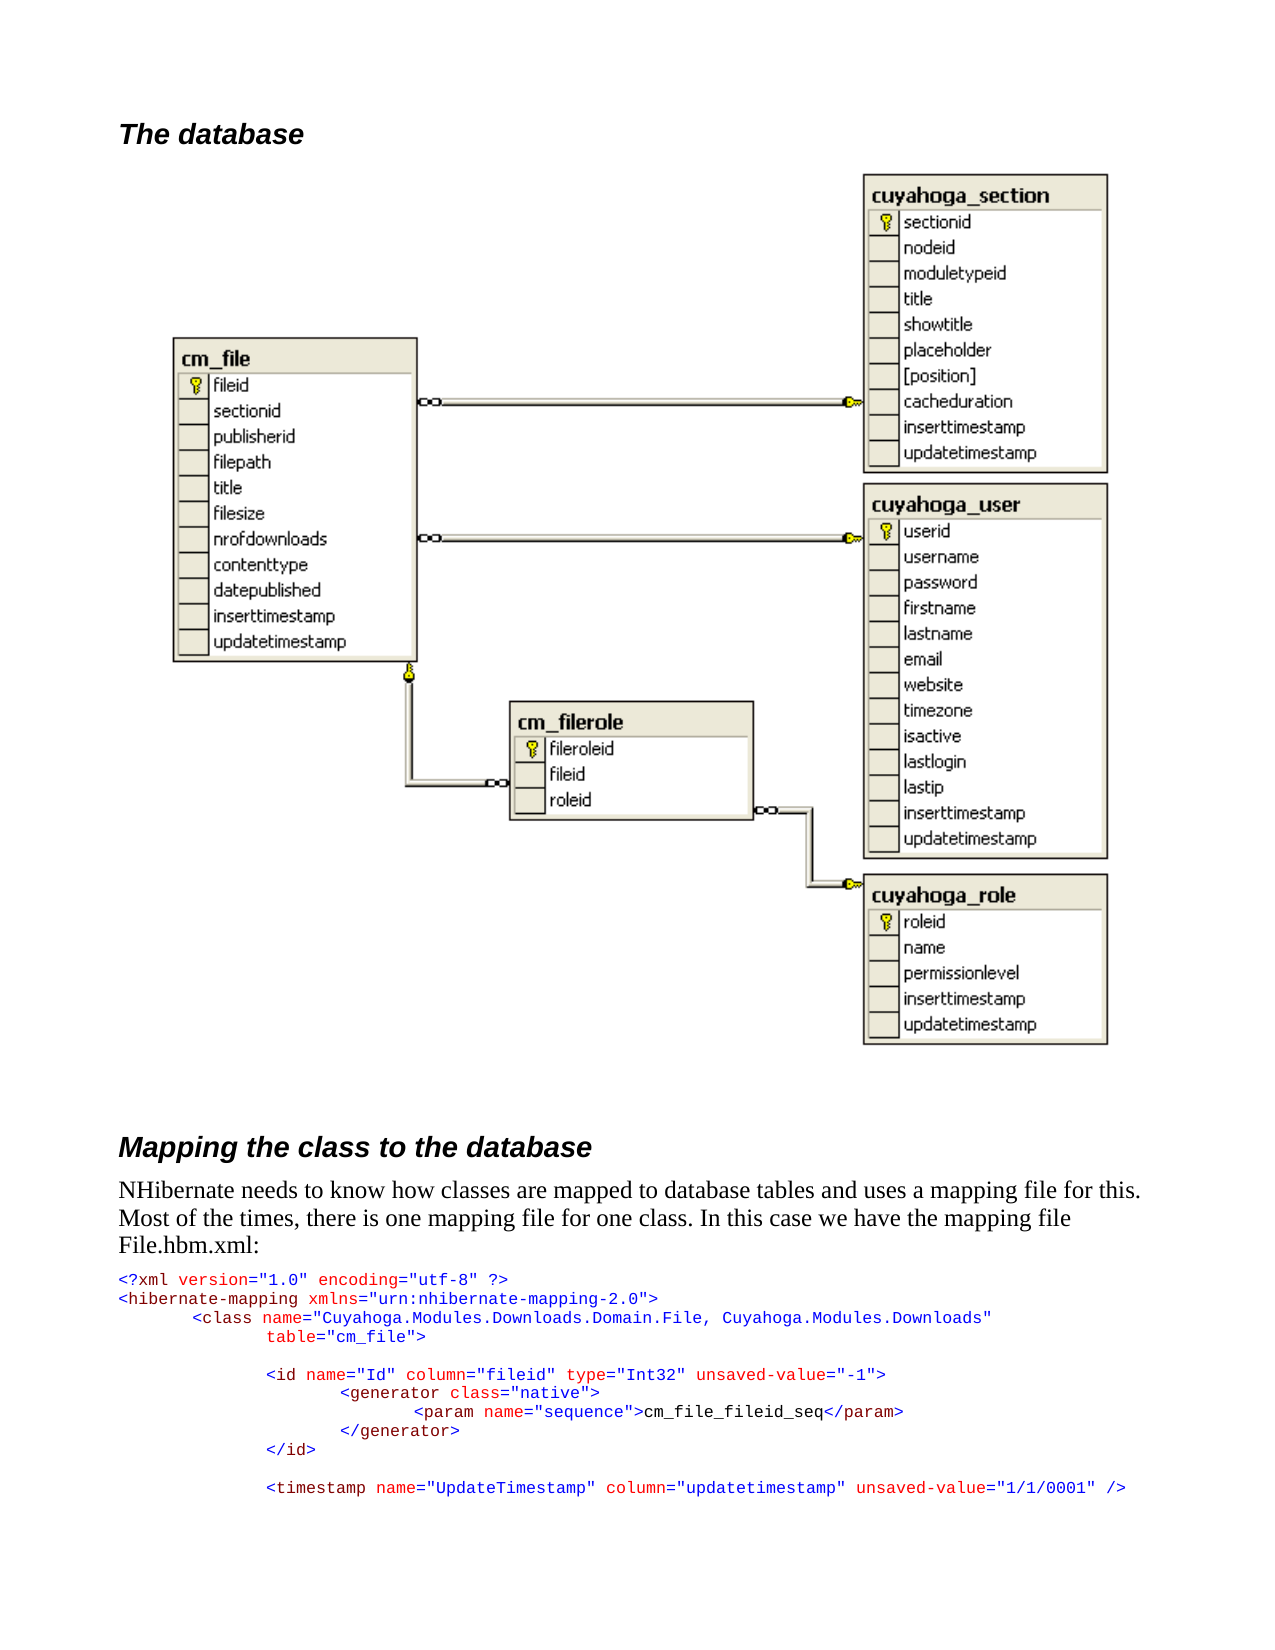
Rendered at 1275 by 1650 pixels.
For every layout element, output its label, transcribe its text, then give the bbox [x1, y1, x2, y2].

text <param name="sequence">cm_file_fileid_seq</param> [118, 1404, 1157, 1423]
subtitle Mapping the class to the database [118, 1131, 1157, 1164]
text <timestamp name="UpdateTimestamp" column="updatetimestamp" unsaved-value="1/1/0001" /> [118, 1479, 1157, 1498]
text <class name="Cuyahoga.Modules.Downloads.Domain.File, Cuyahoga.Modules.Downloads" table="cm_file"> [118, 1309, 1157, 1347]
text NHibernate needs to know how classes are mapped to database tables and uses a mapping file for this. Most of the times, there is one mapping file for one class. In this case we have the mapping file File.hbm.xml: [118, 1176, 1157, 1259]
subtitle The database [118, 118, 1157, 151]
text </id> [118, 1442, 1157, 1460]
text <hibernate-mapping xmlns="urn:nhibernate-mapping-2.0"> [118, 1291, 1157, 1309]
text <id name="Id" column="fileid" type="Int32" unsaved-value="-1"> [118, 1366, 1157, 1385]
text </generator> [118, 1423, 1157, 1442]
text <?xml version="1.0" encoding="utf-8" ?> [118, 1272, 1157, 1291]
text <generator class="native"> [118, 1385, 1157, 1404]
